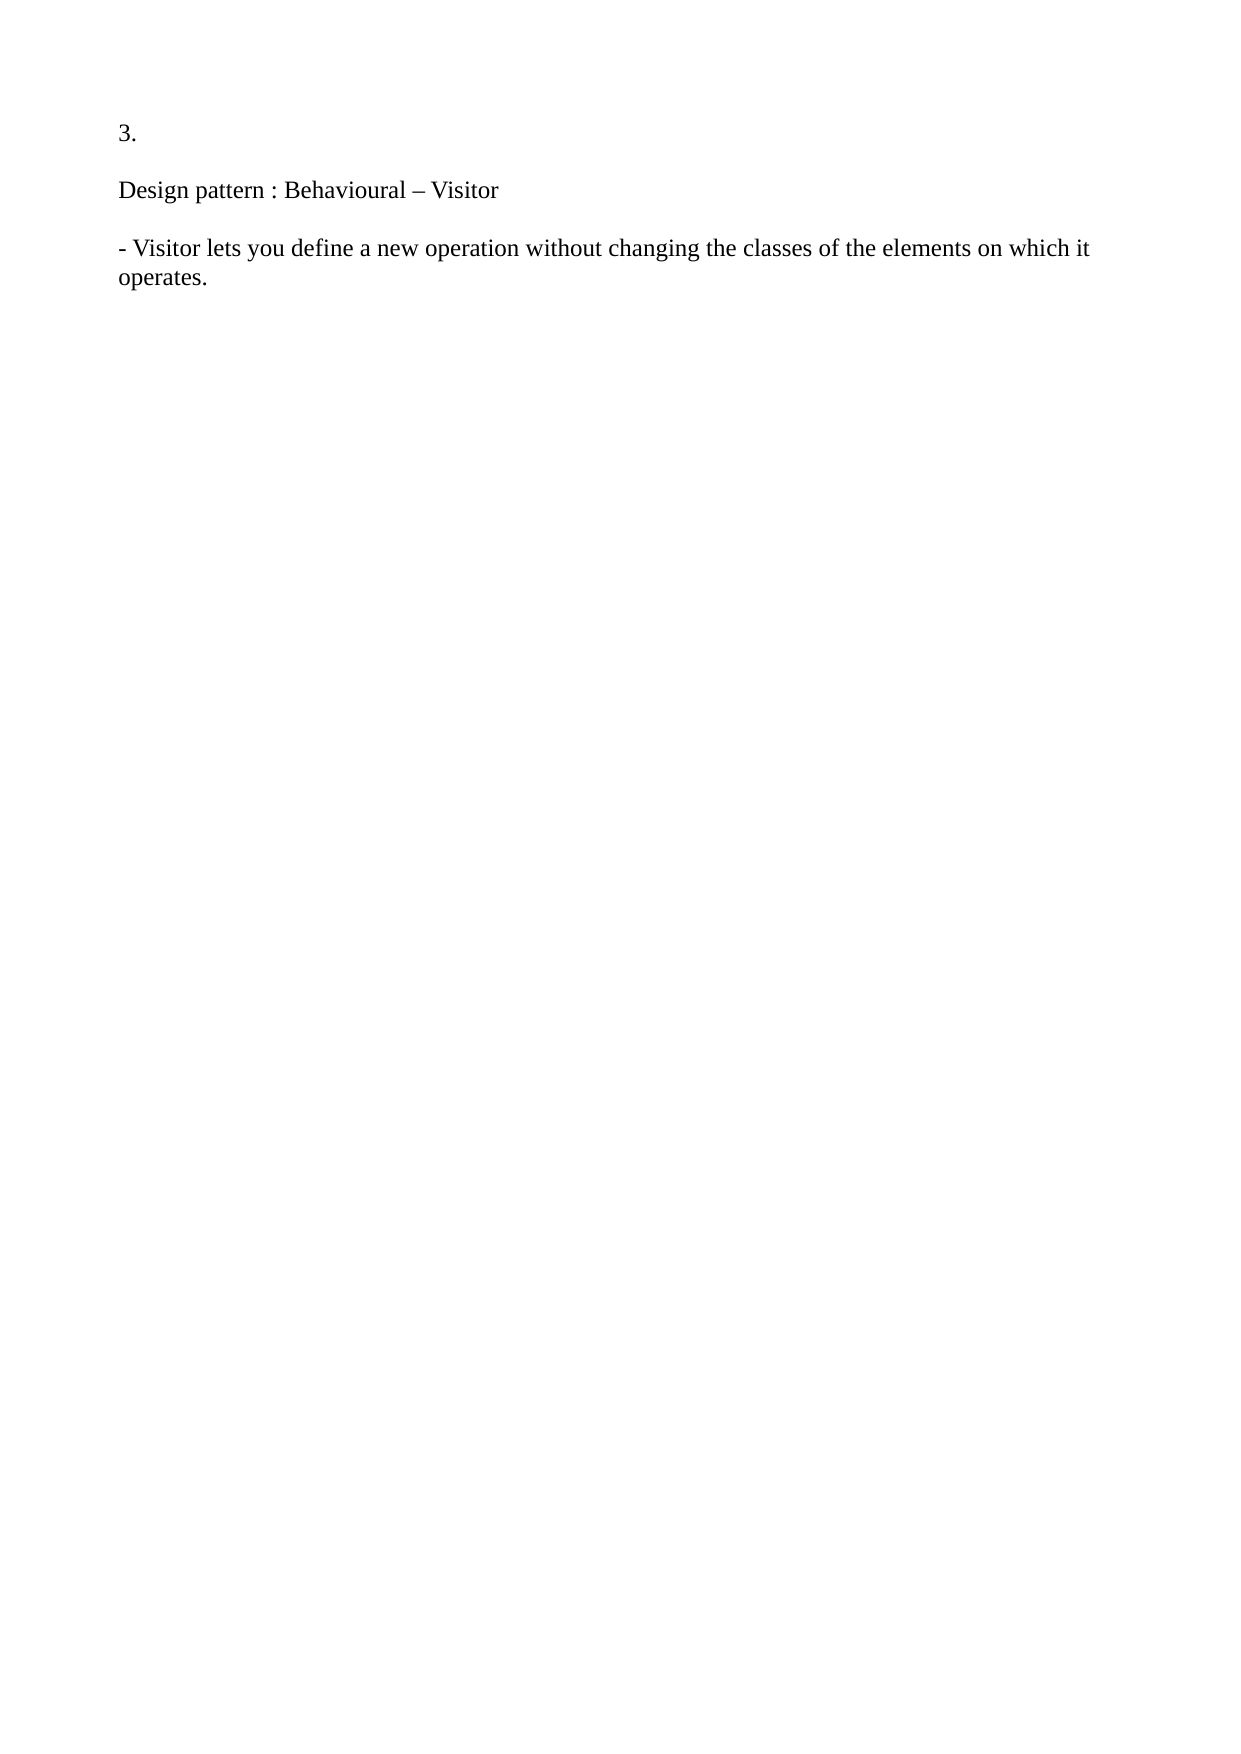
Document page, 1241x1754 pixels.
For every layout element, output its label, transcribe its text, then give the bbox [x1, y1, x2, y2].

text Design pattern : Behavioural – Visitor [118, 176, 1122, 204]
text 3. [118, 118, 1122, 147]
text - Visitor lets you define a new operation without changing the classes of the elements on which it operates. [118, 233, 1122, 291]
